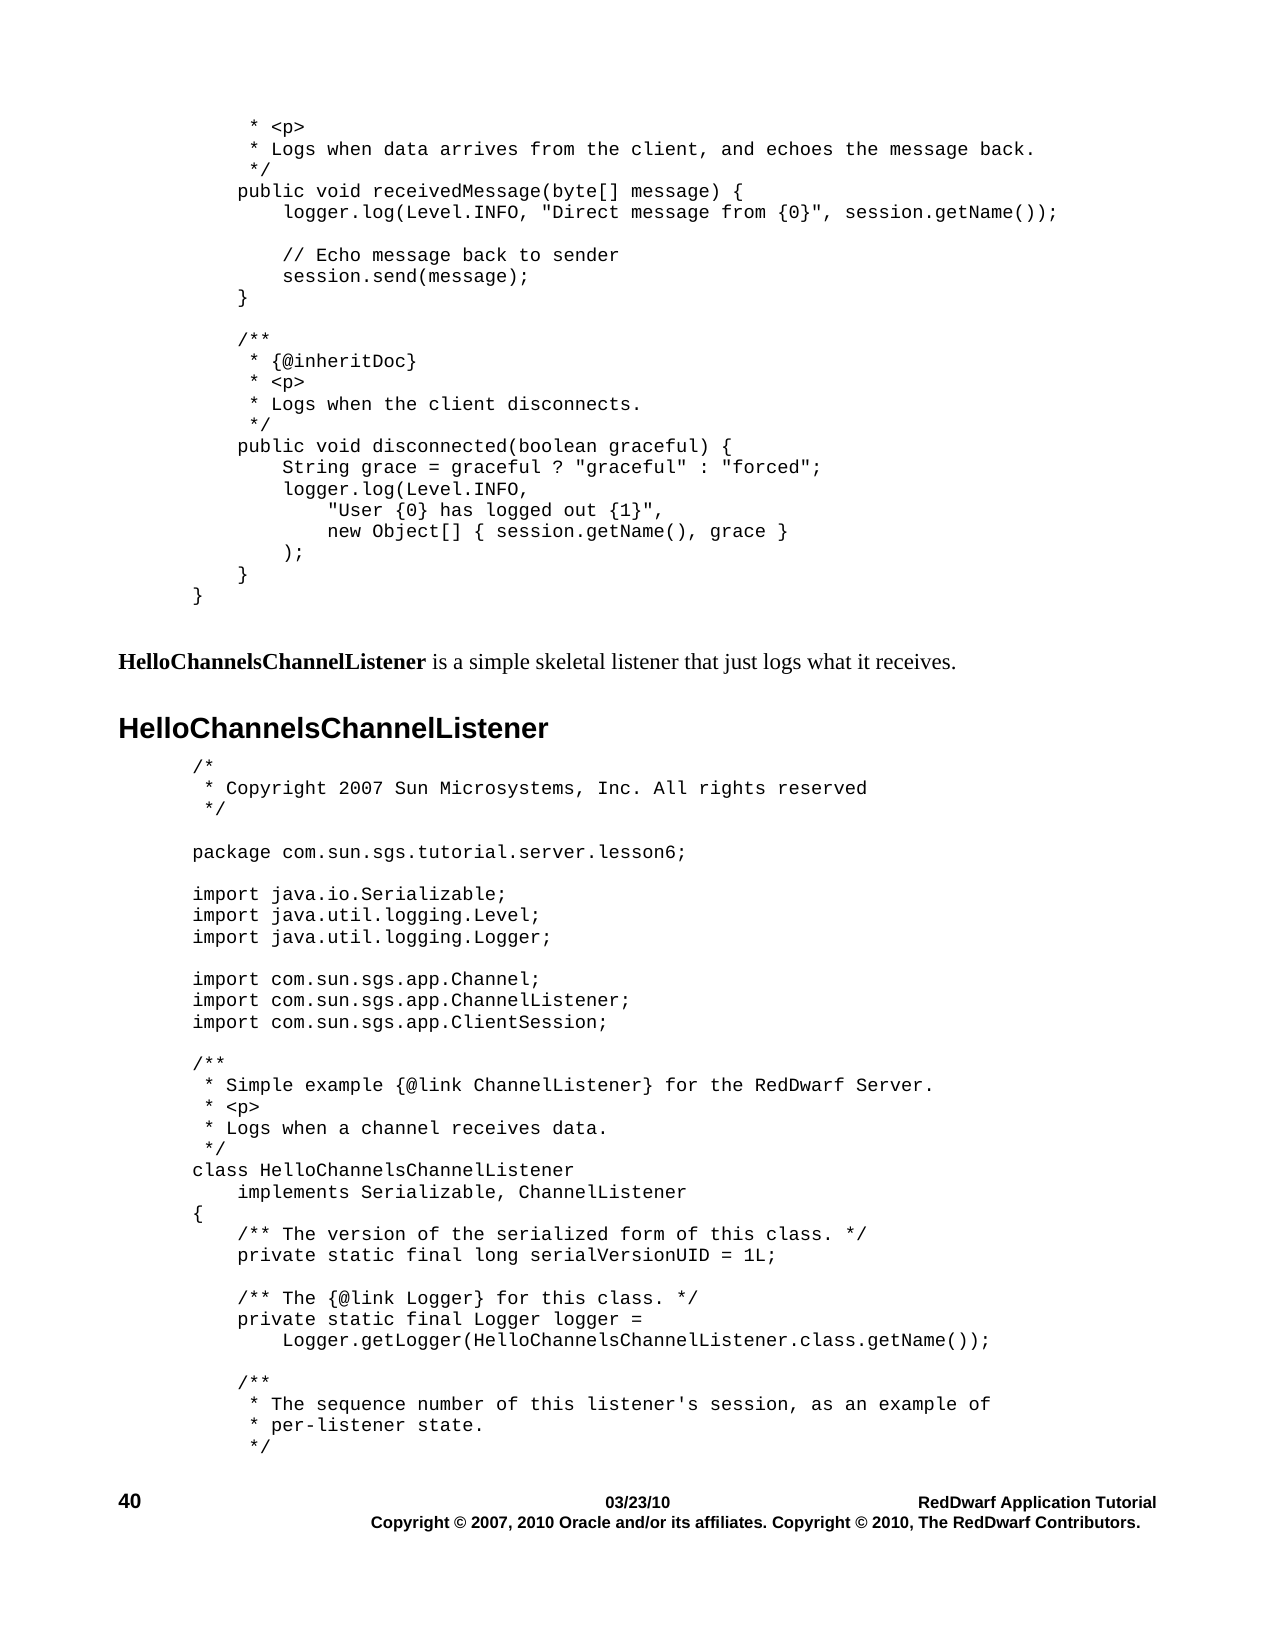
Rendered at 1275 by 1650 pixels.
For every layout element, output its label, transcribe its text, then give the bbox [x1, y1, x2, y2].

subtitle HelloChannelsChannelListener [118, 712, 1157, 745]
text /* * Copyright 2007 Sun Microsystems, Inc. All rights reserved */ package com.sun.sgs.tutorial.server.lesson6; import java.io.Serializable; import java.util.logging.Level; import java.util.logging.Logger; import com.sun.sgs.app.Channel; import com.sun.sgs.app.ChannelListener; import com.sun.sgs.app.ClientSession; /** * Simple example {@link ChannelListener} for the RedDwarf Server. * <p> * Logs when a channel receives data. */ class HelloChannelsChannelListener implements Serializable, ChannelListener { /** The version of the serialized form of this class. */ private static final long serialVersionUID = 1L; /** The {@link Logger} for this class. */ private static final Logger logger = Logger.getLogger(HelloChannelsChannelListener.class.getName()); /** * The sequence number of this listener's session, as an example of * per-listener state. */ [192, 757, 1098, 1459]
text HelloChannelsChannelListener is a simple skeletal listener that just logs what it receives. [118, 649, 1157, 675]
text * <p> * Logs when data arrives from the client, and echoes the message back. */ public void receivedMessage(byte[] message) { logger.log(Level.INFO, "Direct message from {0}", session.getName()); // Echo message back to sender session.send(message); } /** * {@inheritDoc} * <p> * Logs when the client disconnects. */ public void disconnected(boolean graceful) { String grace = graceful ? "graceful" : "forced"; logger.log(Level.INFO, "User {0} has logged out {1}", new Object[] { session.getName(), grace } ); } } [192, 118, 1098, 628]
